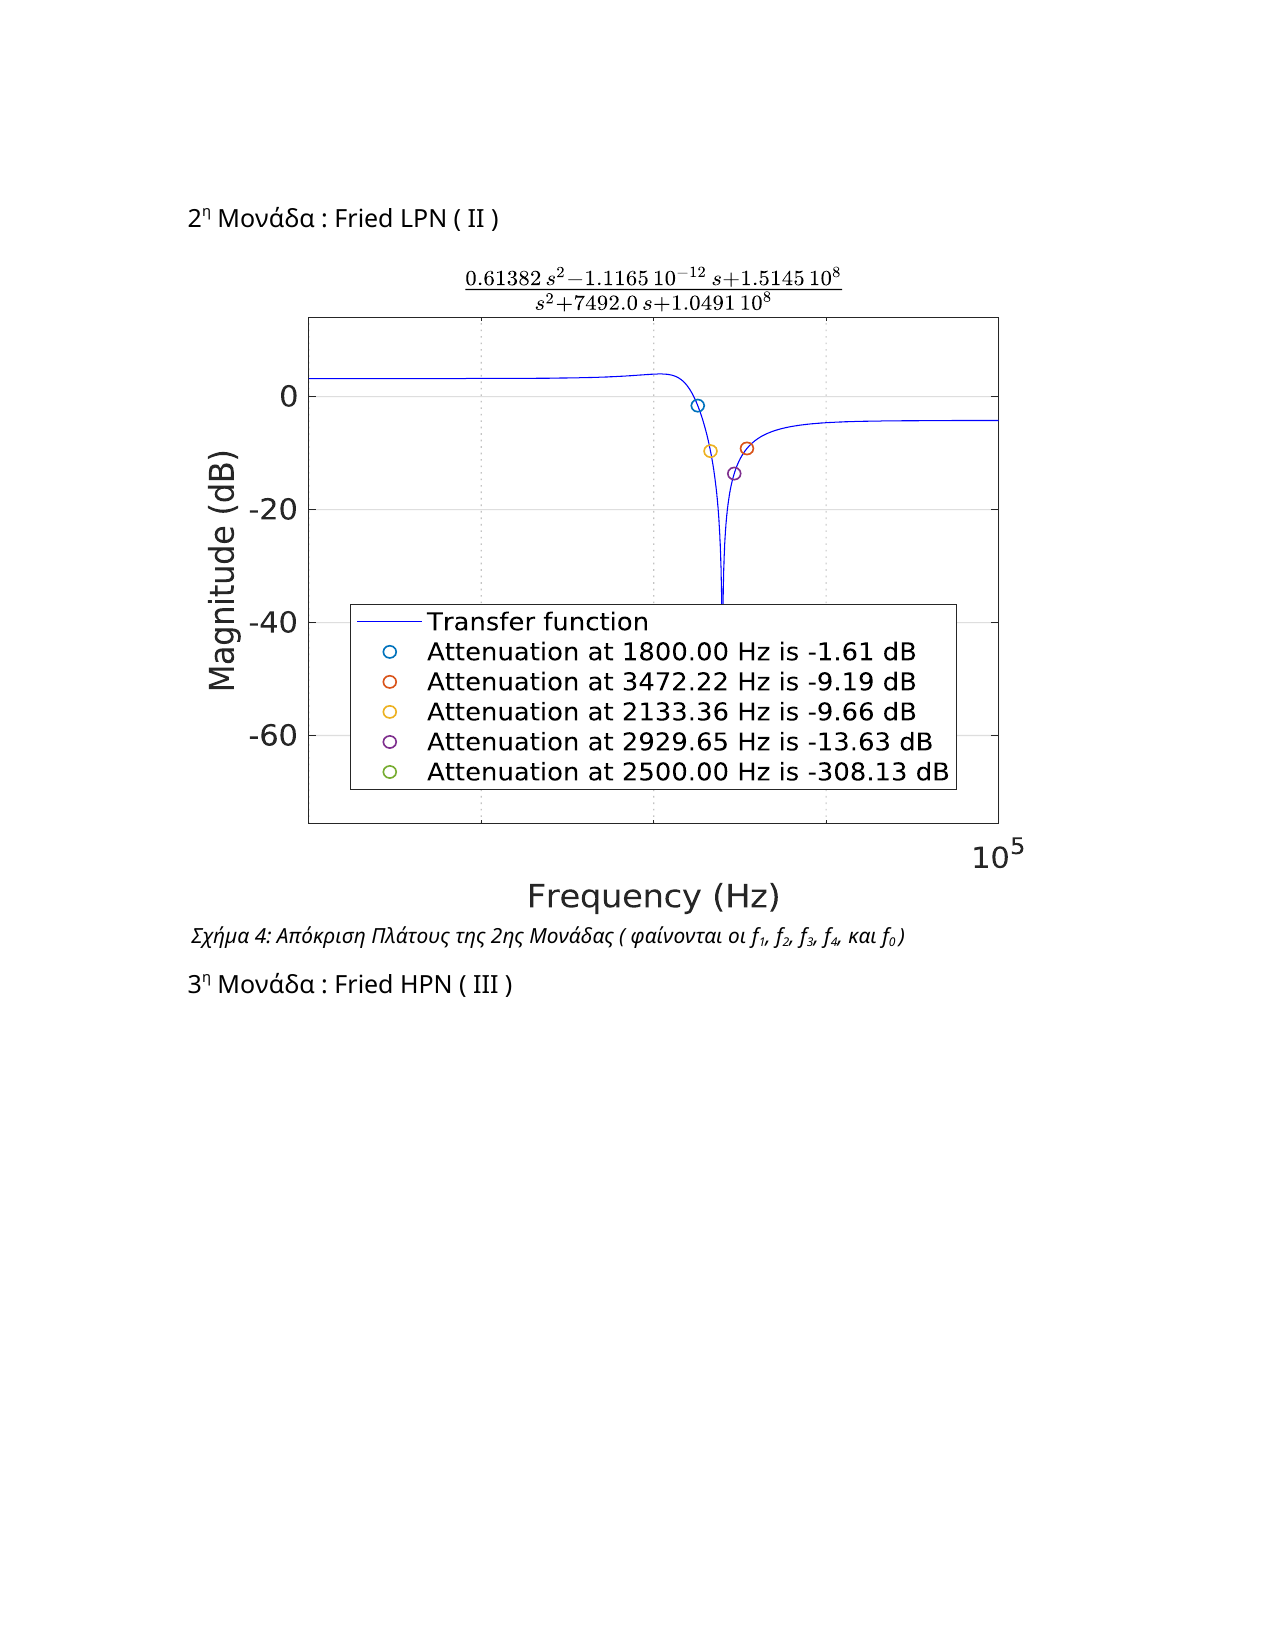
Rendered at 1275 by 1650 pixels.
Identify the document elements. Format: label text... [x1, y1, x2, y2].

text 2η Μονάδα : Fried LPN ( ΙΙ ) [187, 201, 1087, 235]
text 3η Μονάδα : Fried HPN ( IΙΙ ) [187, 967, 1087, 1001]
text Σχήμα 4: Απόκριση Πλάτους της 2ης Μονάδας ( φαίνονται οι f1, f2, f3, f4, και f0 ) [191, 264, 1084, 950]
